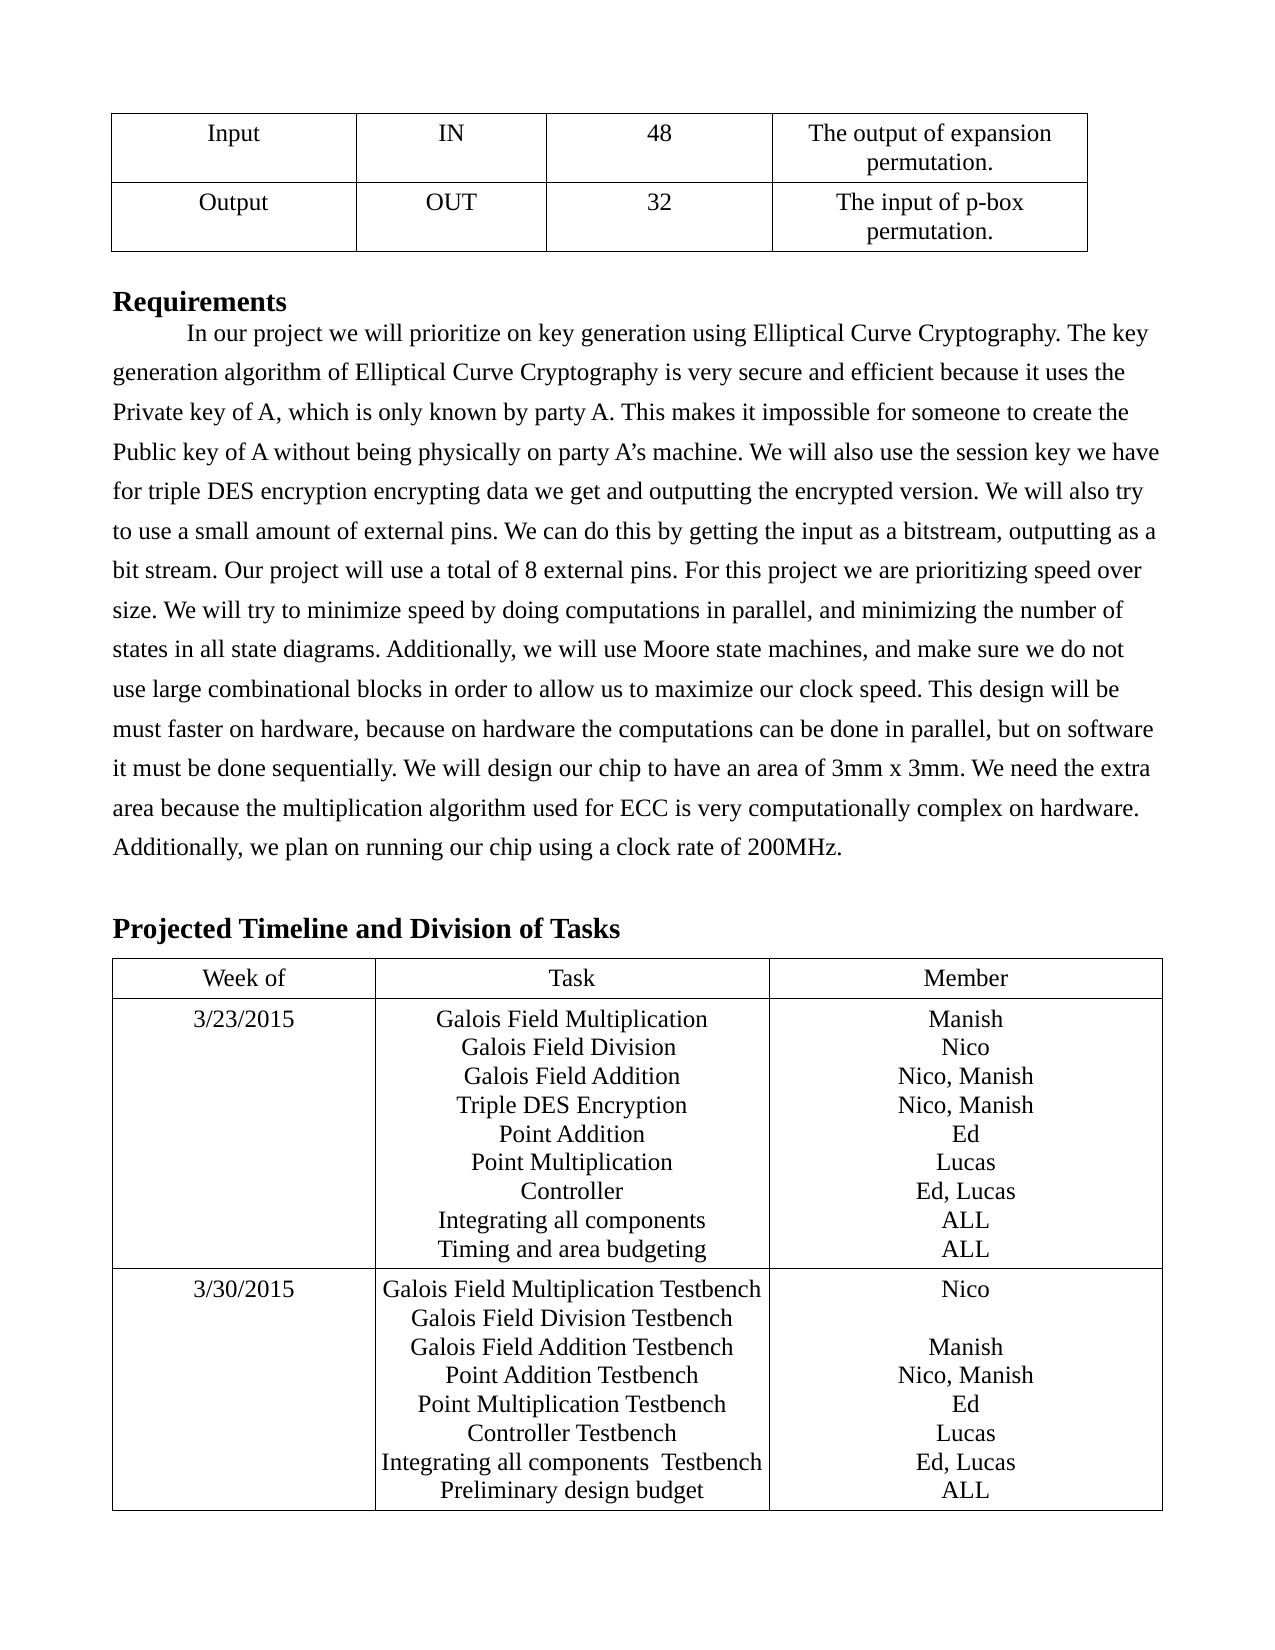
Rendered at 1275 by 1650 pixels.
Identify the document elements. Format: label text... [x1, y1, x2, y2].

table_cell 3/30/2015 [113, 1269, 375, 1510]
text In our project we will prioritize on key generation using Elliptical Curve Cryptography. The key generation algorithm of Elliptical Curve Cryptography is very secure and efficient because it uses the Private key of A, which is only known by party A. This makes it impossible for someone to create the Public key of A without being physically on party A’s machine. We will also use the session key we have for triple DES encryption encrypting data we get and outputting the encrypted version. We will also try to use a small amount of external pins. We can do this by getting the input as a bitstream, outputting as a bit stream. Our project will use a total of 8 external pins. For this project we are prioritizing speed over size. We will try to minimize speed by doing computations in parallel, and minimizing the number of states in all state diagrams. Additionally, we will use Moore state machines, and make sure we do not use large combinational blocks in order to allow us to maximize our clock speed. This design will be must faster on hardware, because on hardware the computations can be done in parallel, but on software it must be done sequentially. We will design our chip to have an area of 3mm x 3mm. We need the extra area because the multiplication algorithm used for ECC is very computationally complex on hardware. Additionally, we plan on running our chip using a clock rate of 200MHz. [112, 318, 1162, 861]
table_cell 48 [547, 114, 772, 182]
table_cell Nico Manish Nico, Manish Ed Lucas Ed, Lucas ALL [770, 1269, 1162, 1510]
text Projected Timeline and Division of Tasks [112, 912, 1162, 945]
table_cell Galois Field Multiplication Galois Field Division Galois Field Addition Triple DES Encryption Point Addition Point Multiplication Controller Integrating all components Timing and area budgeting [376, 999, 769, 1268]
table_cell OUT [357, 183, 546, 251]
table_header Member [770, 959, 1162, 998]
table_cell IN [357, 114, 546, 182]
table_cell 32 [547, 183, 772, 251]
table_cell 3/23/2015 [113, 999, 375, 1268]
table_cell The input of p-box permutation. [773, 183, 1087, 251]
table_cell The output of expansion permutation. [773, 114, 1087, 182]
table_header Task [376, 959, 769, 998]
table_header Week of [113, 959, 375, 998]
text Requirements [112, 284, 1162, 318]
table_cell Output [112, 183, 356, 251]
table_cell Manish Nico Nico, Manish Nico, Manish Ed Lucas Ed, Lucas ALL ALL [770, 999, 1162, 1268]
table_cell Input [112, 114, 356, 182]
table_cell Galois Field Multiplication Testbench Galois Field Division Testbench Galois Field Addition Testbench Point Addition Testbench Point Multiplication Testbench Controller Testbench Integrating all components Testbench Preliminary design budget [376, 1269, 769, 1510]
